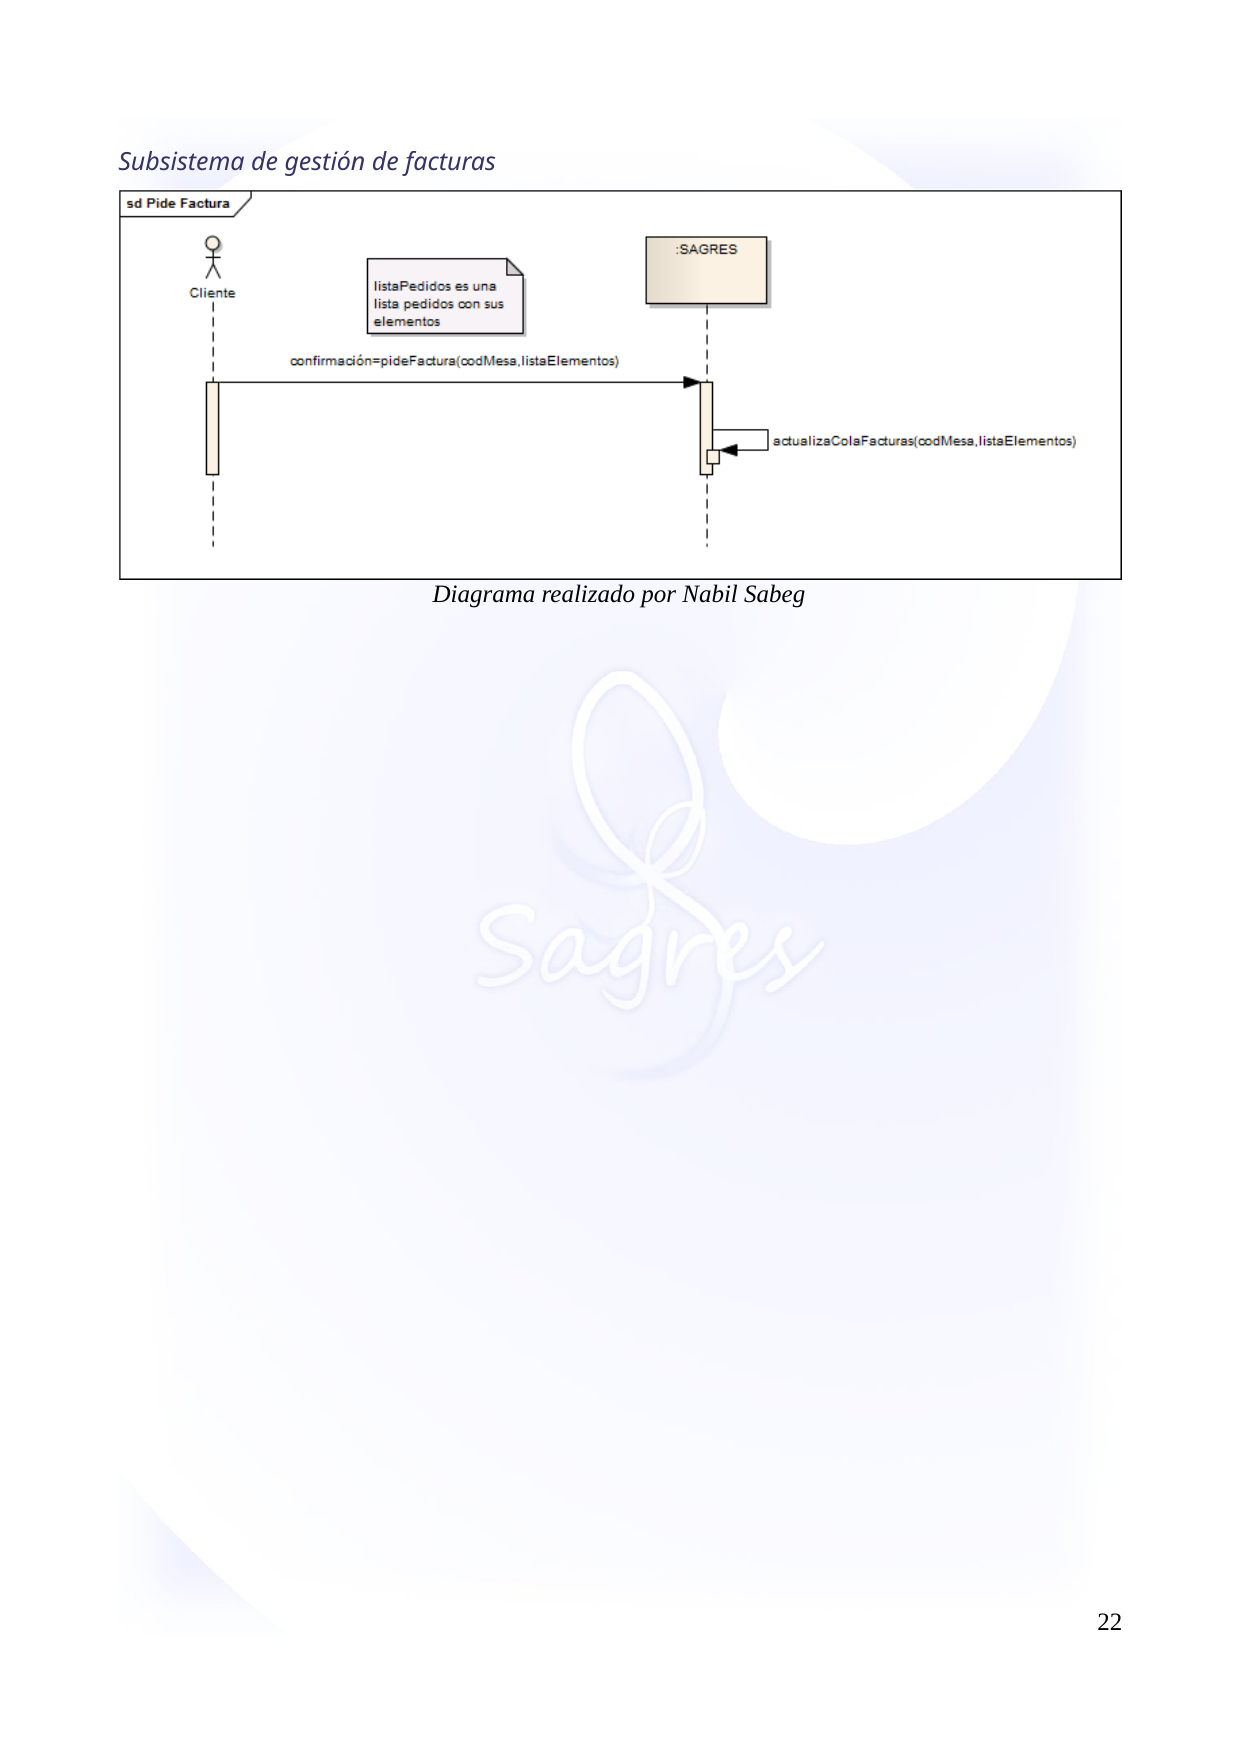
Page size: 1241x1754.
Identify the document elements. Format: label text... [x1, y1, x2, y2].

text Diagrama realizado por Nabil Sabeg [118, 580, 1122, 608]
subtitle Subsistema de gestión de facturas [118, 143, 1122, 177]
picture [118, 608, 1122, 1636]
picture [118, 177, 1122, 580]
picture [118, 118, 1122, 143]
